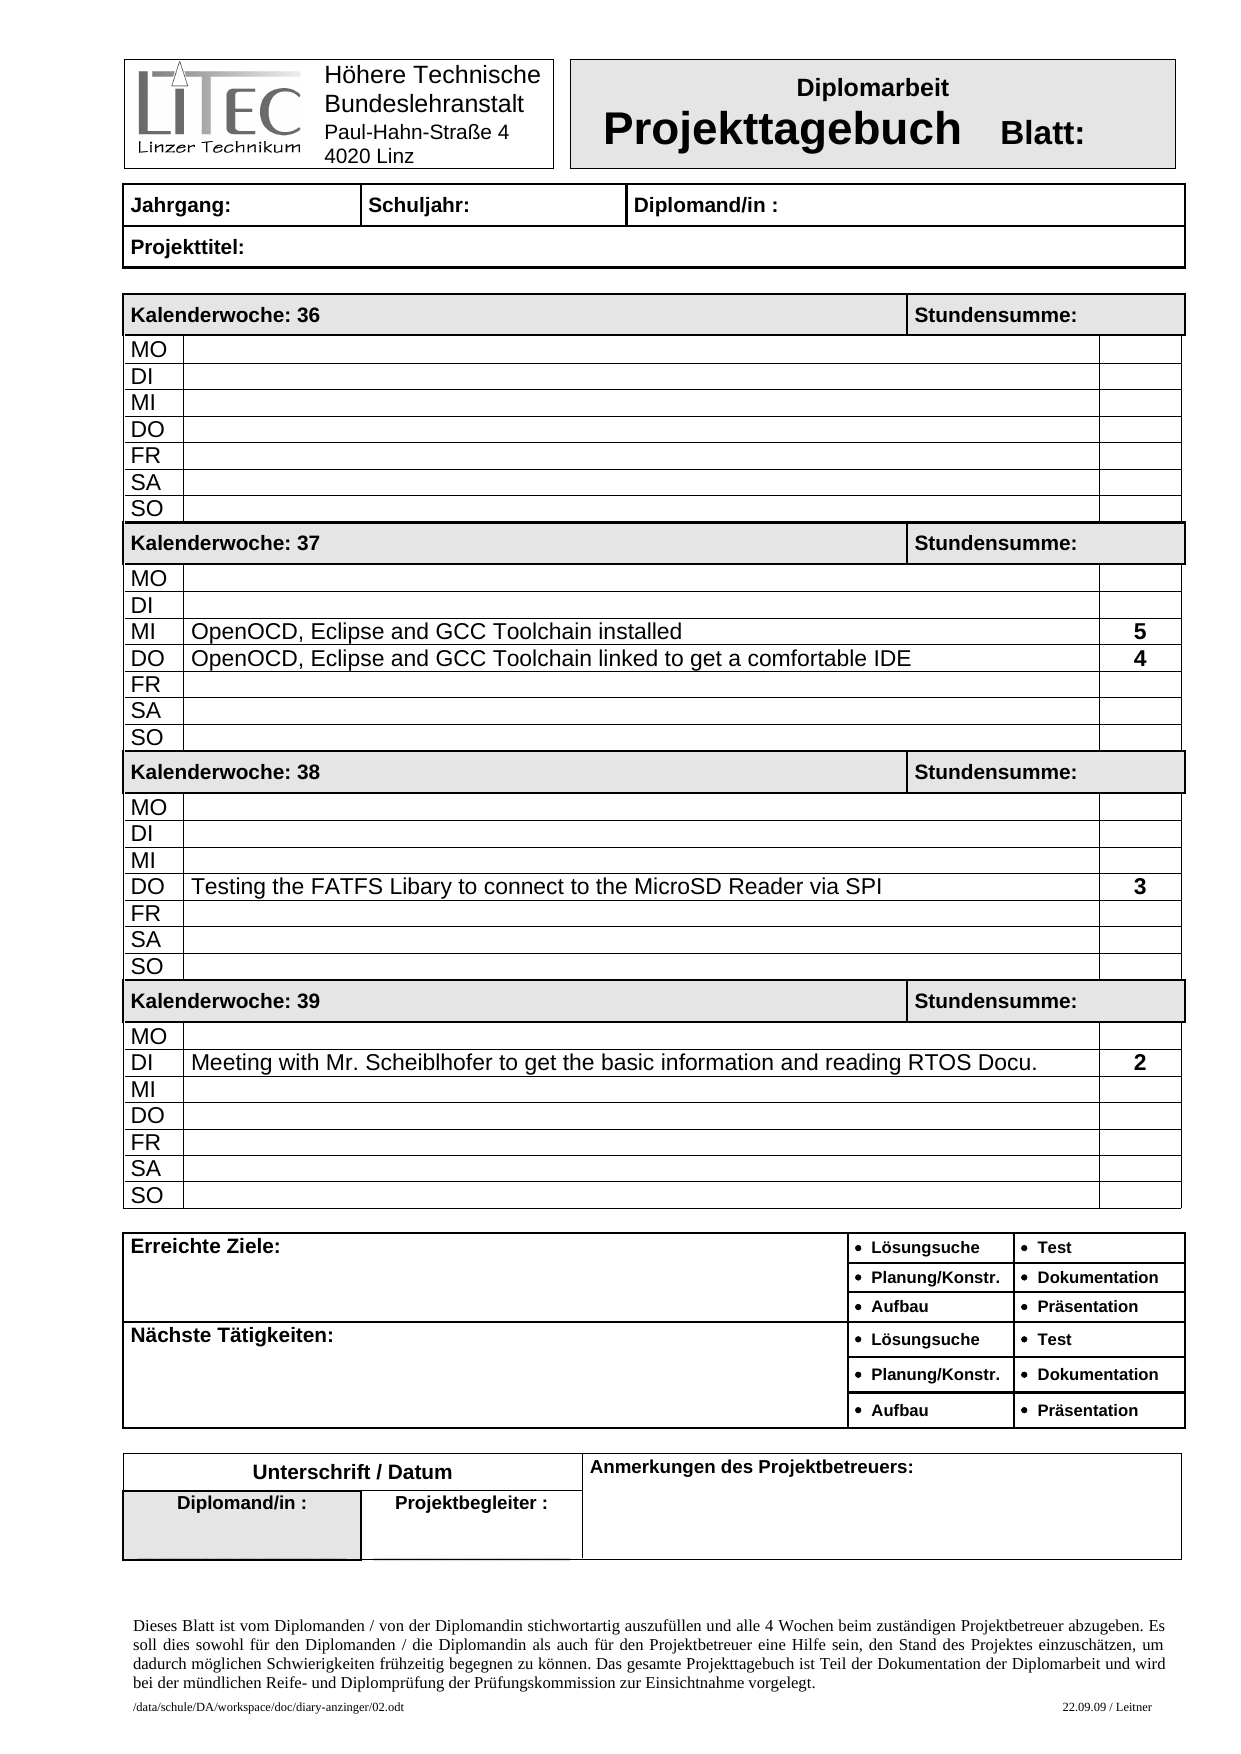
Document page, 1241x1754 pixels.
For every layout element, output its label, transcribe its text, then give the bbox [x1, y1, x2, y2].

table_cell [184, 592, 1099, 618]
table_cell [184, 954, 1099, 979]
table_cell [1100, 496, 1181, 521]
table_cell DI [124, 591, 183, 618]
table_cell Meeting with Mr. Scheiblhofer to get the basic information and reading RTOS Docu. [184, 1050, 1099, 1076]
table_cell SA [124, 1155, 183, 1181]
table_cell 3 [1100, 874, 1181, 900]
table_cell SA [124, 926, 183, 953]
table_cell [1100, 794, 1181, 820]
table_cell [1100, 848, 1181, 873]
table_cell  Test [1015, 1323, 1184, 1356]
table_cell 4 [1100, 645, 1181, 671]
table_cell [1100, 470, 1181, 495]
table_cell [1100, 954, 1181, 979]
table_cell Kalenderwoche: 37 [124, 521, 906, 563]
table_cell FR [124, 671, 183, 697]
table_cell [1100, 364, 1181, 389]
table_cell  Planung/Konstr. [849, 1264, 1013, 1291]
table_header Erreichte Ziele: [124, 1234, 847, 1321]
table_cell SO [124, 724, 183, 750]
table_cell [1100, 1077, 1181, 1102]
table_cell MI [124, 389, 183, 416]
table_cell [184, 1130, 1099, 1155]
table_cell MO [124, 792, 183, 820]
table_cell [1100, 672, 1181, 697]
table_cell SO [124, 495, 183, 521]
table_cell MI [124, 1076, 183, 1102]
table_cell [184, 1156, 1099, 1181]
table_header Diplomand/in : [628, 185, 1184, 225]
table_cell FR [124, 1129, 183, 1155]
table_cell  Planung/Konstr. [849, 1358, 1013, 1391]
table_cell [1100, 390, 1181, 416]
table_cell FR [124, 442, 183, 468]
table_cell DO [124, 644, 183, 671]
table_cell SO [124, 1181, 183, 1208]
table_cell DI [124, 1049, 183, 1076]
table_cell [1100, 592, 1181, 618]
table_cell DO [124, 873, 183, 900]
table_cell [184, 927, 1099, 953]
table_cell [184, 496, 1099, 521]
table_cell Nächste Tätigkeiten: [124, 1323, 847, 1427]
table_cell SO [124, 953, 183, 979]
table_cell [184, 470, 1099, 495]
table_cell [1100, 927, 1181, 953]
table_cell [184, 565, 1099, 591]
table_cell MO [124, 563, 183, 591]
table_cell [184, 1077, 1099, 1102]
table_cell DI [124, 820, 183, 847]
table_cell MO [124, 334, 183, 363]
table_header Schuljahr: [362, 185, 625, 225]
table_header  Test [1015, 1234, 1184, 1262]
table_cell [184, 672, 1099, 697]
table_cell Kalenderwoche: 38 [124, 750, 906, 792]
table_cell DO [124, 1102, 183, 1128]
table_cell [184, 725, 1099, 750]
table_cell [184, 794, 1099, 820]
table_cell Kalenderwoche: 39 [124, 979, 906, 1021]
table_cell SA [124, 697, 183, 724]
table_cell Projekttitel: [124, 227, 1184, 266]
table_cell [1100, 1156, 1181, 1181]
table_cell [184, 390, 1099, 416]
table_cell MI [124, 847, 183, 873]
table_cell  Aufbau [849, 1293, 1013, 1321]
table_cell [184, 1103, 1099, 1128]
table_cell [184, 901, 1099, 926]
table_header Unterschrift / Datum [124, 1454, 582, 1489]
table_cell  Aufbau [849, 1394, 1013, 1427]
table_cell MI [124, 618, 183, 644]
table_cell FR [124, 900, 183, 926]
table_cell Projektbegleiter : _________________ [362, 1491, 582, 1559]
table_cell Stundensumme: [908, 981, 1184, 1021]
table_cell [1100, 443, 1181, 468]
table_cell [1100, 821, 1181, 847]
table_cell [184, 1023, 1099, 1049]
table_cell [1100, 725, 1181, 750]
table_cell OpenOCD, Eclipse and GCC Toolchain linked to get a comfortable IDE [184, 645, 1099, 671]
table_header Anmerkungen des Projektbetreuers: [582, 1454, 1181, 1559]
table_cell [184, 1182, 1099, 1208]
table_cell [1100, 1023, 1181, 1049]
table_cell [184, 443, 1099, 468]
table_cell [184, 364, 1099, 389]
table_cell SA [124, 469, 183, 495]
table_cell [184, 336, 1099, 363]
table_header  Lösungsuche [849, 1234, 1013, 1262]
table_cell [1100, 336, 1181, 363]
table_cell [184, 698, 1099, 724]
table_cell DO [124, 416, 183, 442]
table_header Stundensumme: [908, 295, 1184, 334]
table_cell [184, 821, 1099, 847]
table_header Jahrgang: [124, 185, 360, 225]
table_cell [1100, 565, 1181, 591]
table_cell [1100, 1130, 1181, 1155]
table_cell Diplomand/in : __________________ [124, 1492, 360, 1559]
table_cell 2 [1100, 1050, 1181, 1076]
table_cell OpenOCD, Eclipse and GCC Toolchain installed [184, 619, 1099, 644]
table_cell [1100, 901, 1181, 926]
table_cell Stundensumme: [908, 752, 1184, 792]
table_cell [184, 417, 1099, 442]
table_header Kalenderwoche: 36 [124, 295, 906, 334]
table_cell 5 [1100, 619, 1181, 644]
table_cell Testing the FATFS Libary to connect to the MicroSD Reader via SPI [184, 874, 1099, 900]
table_cell  Lösungsuche [849, 1323, 1013, 1356]
table_cell  Dokumentation [1015, 1358, 1184, 1391]
table_cell [1100, 1103, 1181, 1128]
table_cell MO [124, 1021, 183, 1049]
table_cell Stundensumme: [908, 524, 1184, 563]
table_cell  Präsentation [1015, 1293, 1184, 1321]
table_cell [1100, 1182, 1181, 1208]
table_cell DI [124, 363, 183, 389]
table_cell [184, 848, 1099, 873]
table_cell  Dokumentation [1015, 1264, 1184, 1291]
table_cell [1100, 417, 1181, 442]
table_cell  Präsentation [1015, 1394, 1184, 1427]
table_cell [1100, 698, 1181, 724]
